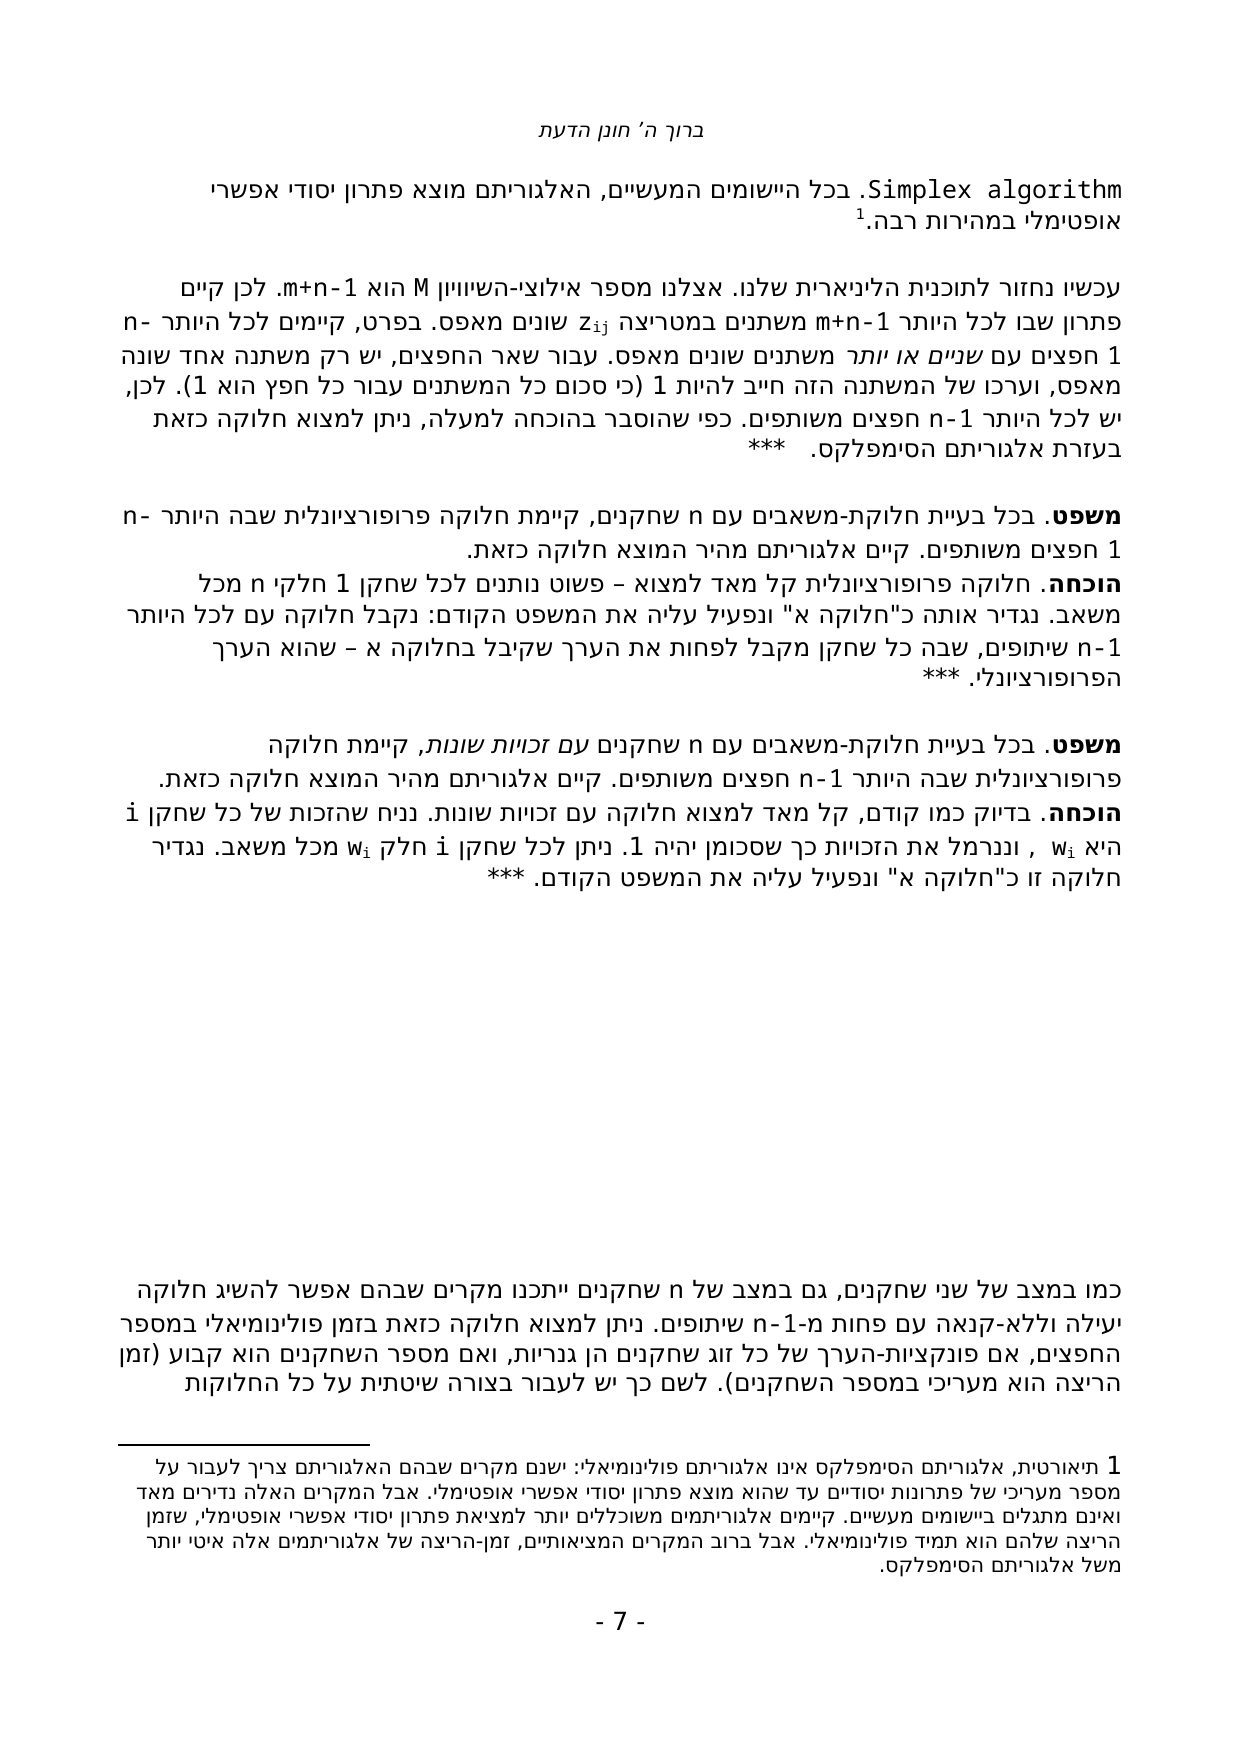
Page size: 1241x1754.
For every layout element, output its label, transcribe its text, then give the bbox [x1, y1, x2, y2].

text משפט. בכל בעיית חלוקת-משאבים עם n שחקנים עם זכויות שונות, קיימת חלוקה פרופורציונלית שבה היותר n-1 חפצים משותפים. קיים אלגוריתם מהיר המוצא חלוקה כזאת. [118, 726, 1122, 794]
text כמובן, לא כל פתרון יסודי מקיים את התנאי x ≥ 0, ולא כל פתרון יסודי הוא אופטימלי. אבל ניתן להוכיח, שמבין כל הבחירות האפשריות של M משתנים מתוך ה-N, קיימת לפחות בחירה אחת שעבורה הפתרון היסודי הוא חיובי ואופטימלי (פתרון כזה נקרא פתרון יסודי אפשרי אופטימלי – optimal basic feasible solution). לכן, אם נעבור על כל הפתרונות היסודיים, נמצא פתרון אופטימלי עם לכל היותר M משתנים שונים מאפס. מספר הפתרונות היסודיים הוא מעריכי בגודל הקלט (סדר גודל של N בחזקת M), אבל ישנם אלגוריתמים היודעים לסרוק את מרחב הפתרונות היסודיים באופן יעיל. המפורסם ביותר מביניהם הוא אלגוריתם הסימפלקס – Simplex algorithm. בכל היישומים המעשיים, האלגוריתם מוצא פתרון יסודי אפשרי אופטימלי במהירות רבה. [118, 172, 1122, 235]
text הוכחה. בדיוק כמו קודם, קל מאד למצוא חלוקה עם זכויות שונות. נניח שהזכות של כל שחקן i היא wi , וננרמל את הזכויות כך שסכומן יהיה 1. ניתן לכל שחקן i חלק wi מכל משאב. נגדיר חלוקה זו כ"חלוקה א" ונפעיל עליה את המשפט הקודם. *** [118, 794, 1122, 892]
text משפט. בכל בעיית חלוקת-משאבים עם n שחקנים, קיימת חלוקה פרופורציונלית שבה היותר n-1 חפצים משותפים. קיים אלגוריתם מהיר המוצא חלוקה כזאת. [118, 498, 1122, 566]
text הוכחה. חלוקה פרופורציונלית קל מאד למצוא – פשוט נותנים לכל שחקן 1 חלקי n מכל משאב. נגדיר אותה כ"חלוקה א" ונפעיל עליה את המשפט הקודם: נקבל חלוקה עם לכל היותר n-1 שיתופים, שבה כל שחקן מקבל לפחות את הערך שקיבל בחלוקה א – שהוא הערך הפרופורציונלי. *** [118, 566, 1122, 692]
text עכשיו נחזור לתוכנית הליניארית שלנו. אצלנו מספר אילוצי-השיוויון M הוא m+n-1. לכן קיים פתרון שבו לכל היותר m+n-1 משתנים במטריצה zij שונים מאפס. בפרט, קיימים לכל היותר n-1 חפצים עם שניים או יותר משתנים שונים מאפס. עבור שאר החפצים, יש רק משתנה אחד שונה מאפס, וערכו של המשתנה הזה חייב להיות 1 (כי סכום כל המשתנים עבור כל חפץ הוא 1). לכן, יש לכל היותר n-1 חפצים משותפים. כפי שהוסבר בהוכחה למעלה, ניתן למצוא חלוקה כזאת בעזרת אלגוריתם הסימפלקס. *** [118, 269, 1122, 464]
text כמו במצב של שני שחקנים, גם במצב של n שחקנים ייתכנו מקרים שבהם אפשר להשיג חלוקה יעילה וללא-קנאה עם פחות מ-n-1 שיתופים. ניתן למצוא חלוקה כזאת בזמן פולינומיאלי במספר החפצים, אם פונקציות-הערך של כל זוג שחקנים הן גנריות, ואם מספר השחקנים הוא קבוע (זמן הריצה הוא מעריכי במספר השחקנים). לשם כך יש לעבור בצורה שיטתית על כל החלוקות היעילות-פארטו, ולכל אחת מהן, לבדוק אם היא ללא-קנאה. האלגוריתם העושה זאת מוסבר במאמרים למטה. [118, 1271, 1122, 1398]
text הוכחה. אנחנו יודעים מאחד השיעורים הקודמים, שכל חלוקה הממקסמת את סכום הלוגריתמים של ערכי השחקנים היא יעילה-פארטו וללא קנאה. נתייחס אליה כ"חלוקה א" ונפעיל את המשפט הקודם. מתקבלת חלוקה ב שבה לכל היותר n-1 חפצים משותפים, ובנוסף, הערך של כל שחקן i בחלוקה ב הוא לפחות הערך שהיה לו בחלוקה א. אבל חלוקה א היא יעילה-פארטו. לכן, הערך של כל שחקן בחלוקה ב הוא בדיוק הערך שהיה לו בחלוקה א (אילו לאחד השחקנים היה ערך גדול יותר, אז חלוקה ב היתה שיפור-פארטו של חלוקה א, בסתירה ליעילות-פארטו של חלוקה א). לכן, חלוקה ב גם היא ממקסמת את סכום הלוגריתמים של ערכי השחקנים. לכן גם היא יעילה-פארטו וללא-קנאה. *** [118, 994, 1122, 1237]
text תיאורטית, אלגוריתם הסימפלקס אינו אלגוריתם פולינומיאלי: ישנם מקרים שבהם האלגוריתם צריך לעבור על מספר מעריכי של פתרונות יסודיים עד שהוא מוצא פתרון יסודי אפשרי אופטימלי. אבל המקרים האלה נדירים מאד ואינם מתגלים ביישומים מעשיים. קיימים אלגוריתמים משוכללים יותר למציאת פתרון יסודי אפשרי אופטימלי, שזמן הריצה שלהם הוא תמיד פולינומיאלי. אבל ברוב המקרים המציאותיים, זמן-הריצה של אלגוריתמים אלה איטי יותר משל אלגוריתם הסימפלקס. [118, 1451, 1122, 1577]
text משפט. בכל בעיית חלוקת-משאבים עם n שחקנים, קיימת חלוקה יעילה-פארטו וללא-קנאה שבה לכל היותר n-1 חפצים משותפים. קיים אלגוריתם מהיר המוצא חלוקה כזאת. [118, 926, 1122, 994]
